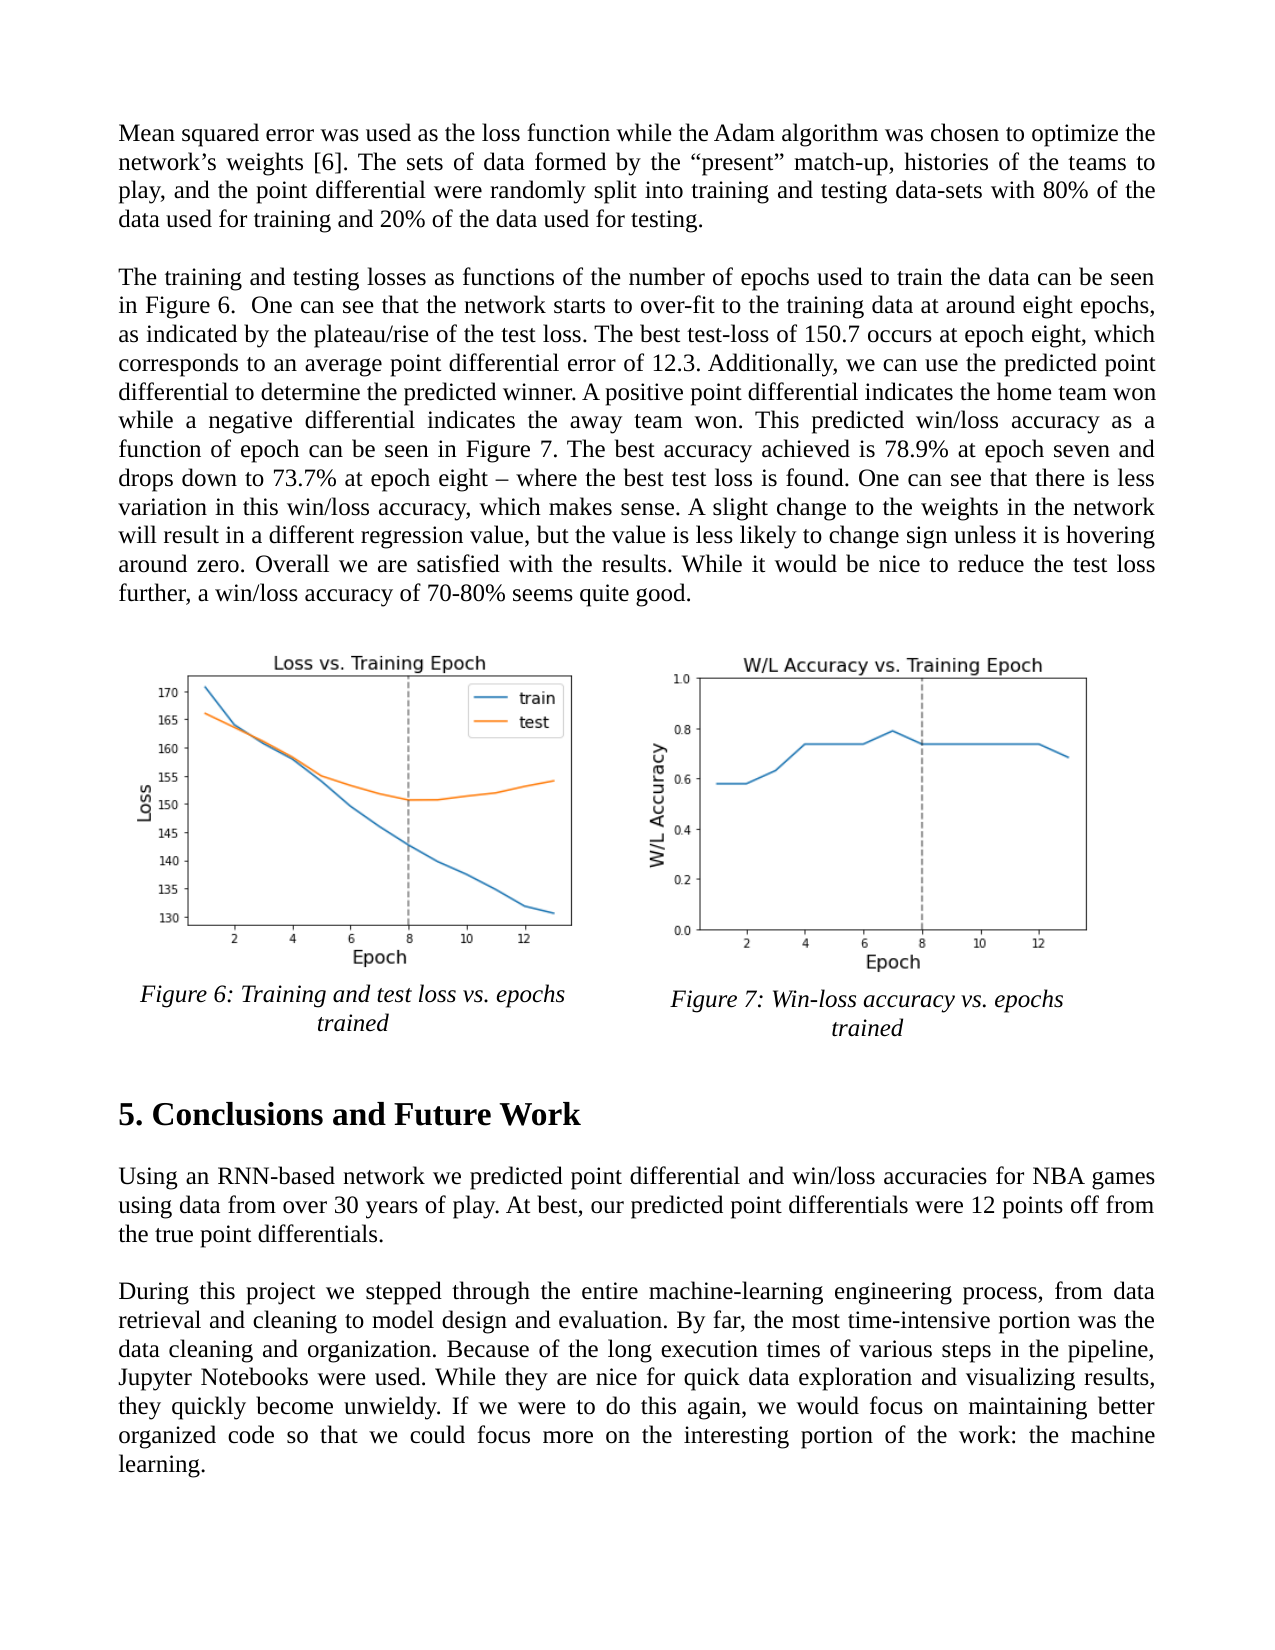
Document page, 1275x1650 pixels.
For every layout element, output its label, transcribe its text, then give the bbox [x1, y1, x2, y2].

text 5. Conclusions and Future Work [118, 1094, 1157, 1132]
text The training and testing losses as functions of the number of epochs used to train the data can be seen in Figure 6. One can see that the network starts to over-fit to the training data at around eight epochs, as indicated by the plateau/rise of the test loss. The best test-loss of 150.7 occurs at epoch eight, which corresponds to an average point differential error of 12.3. Additionally, we can use the predicted point differential to determine the predicted winner. A positive point differential indicates the home team won while a negative differential indicates the away team won. This predicted win/loss accuracy as a function of epoch can be seen in Figure 7. The best accuracy achieved is 78.9% at epoch seven and drops down to 73.7% at epoch eight – where the best test loss is found. One can see that there is less variation in this win/loss accuracy, which makes sense. A slight change to the weights in the network will result in a different regression value, but the value is less likely to change sign unless it is hovering around zero. Overall we are satisfied with the results. While it would be nice to reduce the test loss further, a win/loss accuracy of 70-80% seems quite good. [118, 262, 1157, 607]
text Figure 7: Win-loss accuracy vs. epochs trained [643, 979, 1093, 1042]
text Mean squared error was used as the loss function while the Adam algorithm was chosen to optimize the network’s weights [6]. The sets of data formed by the “present” match-up, histories of the teams to play, and the point differential were randomly split into training and testing data-sets with 80% of the data used for training and 20% of the data used for testing. [118, 118, 1157, 233]
picture [643, 650, 1094, 979]
text During this project we stepped through the entire machine-learning engineering process, from data retrieval and cleaning to model design and evaluation. By far, the most time-intensive portion was the data cleaning and organization. Because of the long execution times of various steps in the pipeline, Jupyter Notebooks were used. While they are nice for quick data exploration and visualizing results, they quickly become unwieldy. If we were to do this again, we would focus on maintaining better organized code so that we could focus more on the interesting portion of the work: the machine learning. [118, 1276, 1157, 1477]
picture [128, 648, 579, 974]
text Using an RNN-based network we predicted point differential and win/loss accuracies for NBA games using data from over 30 years of play. At best, our predicted point differentials were 12 points off from the true point differentials. [118, 1161, 1157, 1247]
text Figure 6: Training and test loss vs. epochs trained [129, 974, 579, 1037]
